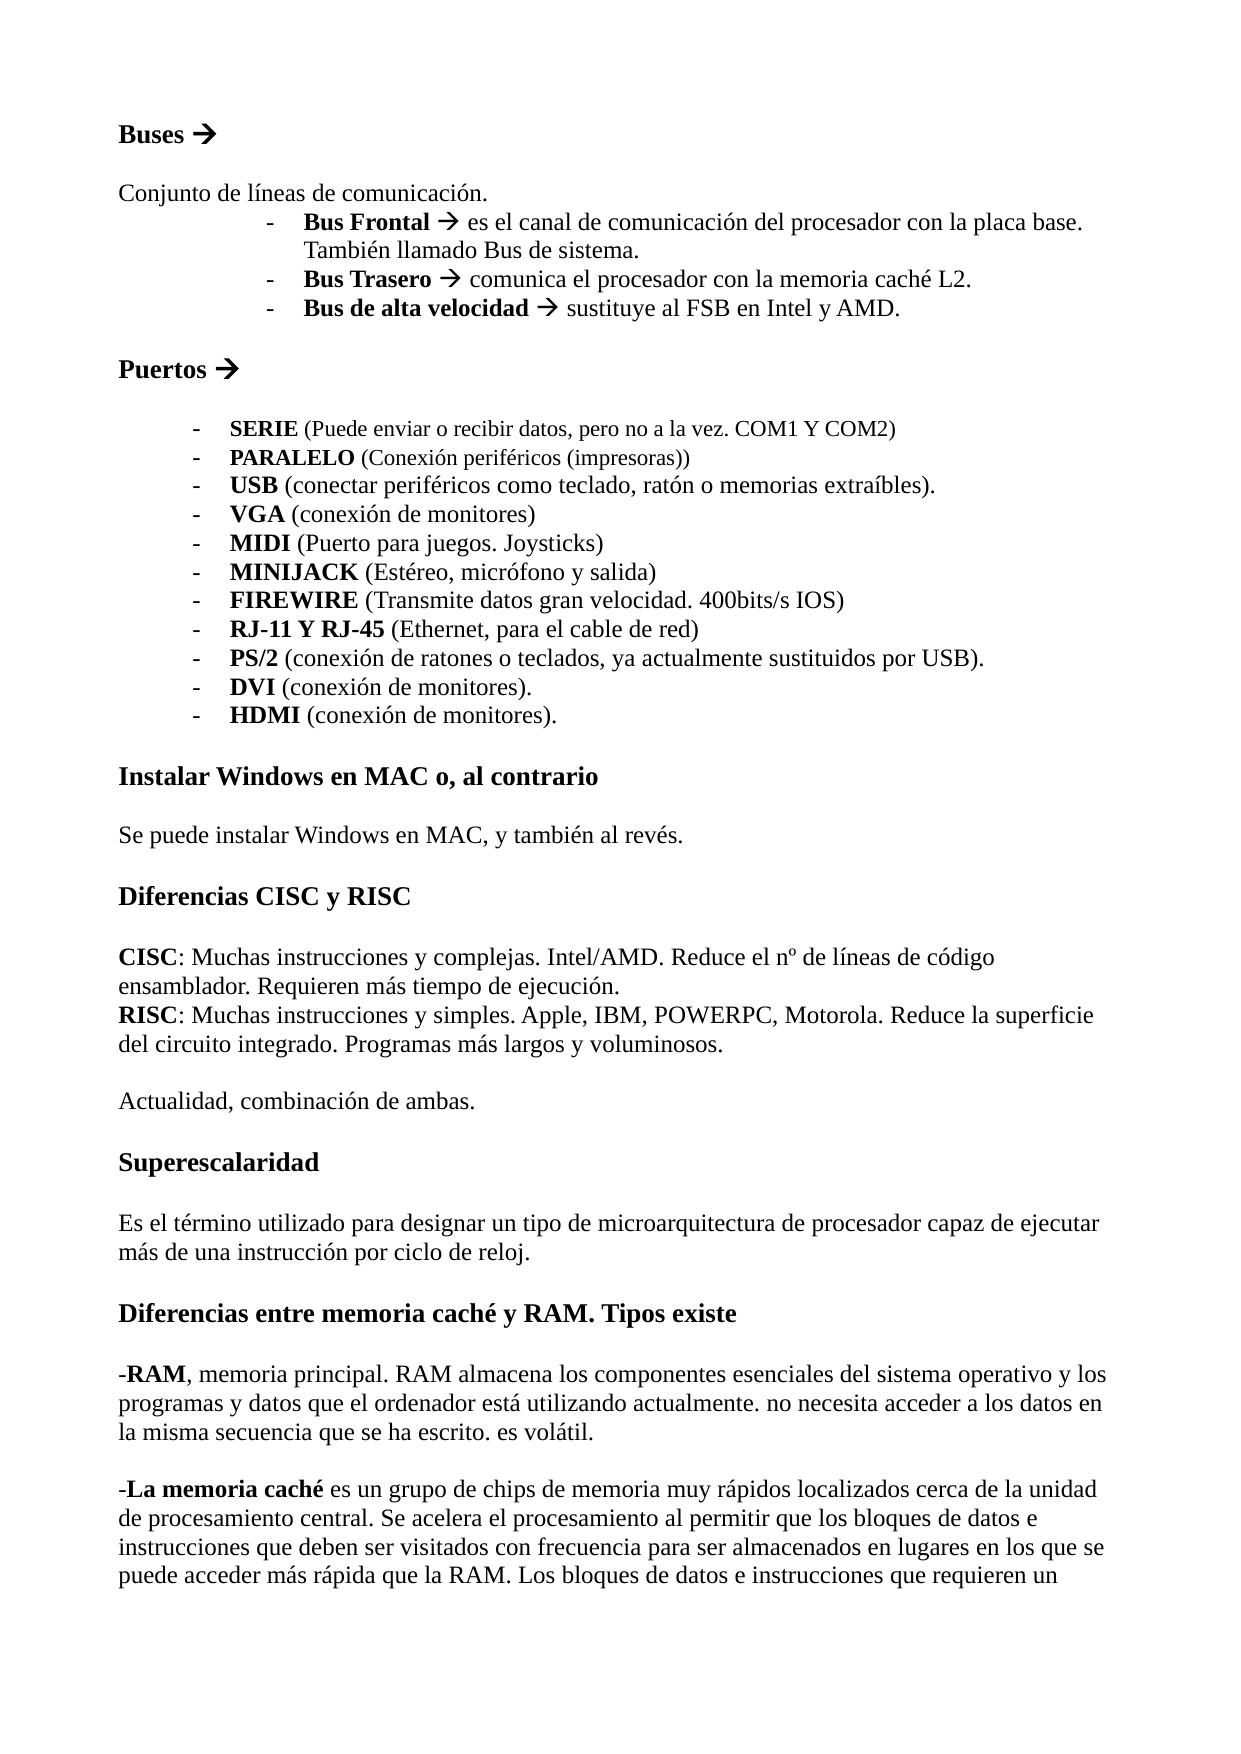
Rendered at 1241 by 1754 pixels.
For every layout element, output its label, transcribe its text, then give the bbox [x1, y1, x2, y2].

text RISC: Muchas instrucciones y simples. Apple, IBM, POWERPC, Motorola. Reduce la superficie del circuito integrado. Programas más largos y voluminosos. [118, 1000, 1122, 1057]
list PS/2 (conexión de ratones o teclados, ya actualmente sustituidos por USB). [192, 643, 1122, 672]
list RJ-11 Y RJ-45 (Ethernet, para el cable de red) [192, 614, 1122, 643]
list SERIE (Puede enviar o recibir datos, pero no a la vez. COM1 Y COM2) [192, 413, 1122, 442]
list HDMI (conexión de monitores). [192, 701, 1122, 729]
list USB (conectar periféricos como teclado, ratón o memorias extraíbles). [192, 471, 1122, 499]
list Bus de alta velocidad  sustituye al FSB en Intel y AMD. [266, 293, 1122, 322]
text Superescalaridad [118, 1146, 1122, 1177]
list MINIJACK (Estéreo, micrófono y salida) [192, 557, 1122, 586]
text Diferencias CISC y RISC [118, 880, 1122, 911]
list VGA (conexión de monitores) [192, 499, 1122, 528]
text Conjunto de líneas de comunicación. [118, 178, 1122, 207]
text Es el término utilizado para designar un tipo de microarquitectura de procesador capaz de ejecutar más de una instrucción por ciclo de reloj. [118, 1208, 1122, 1266]
text Instalar Windows en MAC o, al contrario [118, 760, 1122, 792]
text Diferencias entre memoria caché y RAM. Tipos existe [118, 1297, 1122, 1328]
text Se puede instalar Windows en MAC, y también al revés. [118, 820, 1122, 849]
text CISC: Muchas instrucciones y complejas. Intel/AMD. Reduce el nº de líneas de código ensamblador. Requieren más tiempo de ejecución. [118, 942, 1122, 1000]
list FIREWIRE (Transmite datos gran velocidad. 400bits/s IOS) [192, 586, 1122, 614]
text Puertos  [118, 353, 1122, 384]
list Bus Trasero  comunica el procesador con la memoria caché L2. [266, 264, 1122, 293]
list MIDI (Puerto para juegos. Joysticks) [192, 528, 1122, 557]
text -La memoria caché es un grupo de chips de memoria muy rápidos localizados cerca de la unidad de procesamiento central. Se acelera el procesamiento al permitir que los bloques de datos e instrucciones que deben ser visitados con frecuencia para ser almacenados en lugares en los que se puede acceder más rápida que la RAM. Los bloques de datos e instrucciones que requieren un [118, 1474, 1122, 1589]
text -RAM, memoria principal. RAM almacena los componentes esenciales del sistema operativo y los programas y datos que el ordenador está utilizando actualmente. no necesita acceder a los datos en la misma secuencia que se ha escrito. es volátil. [118, 1359, 1122, 1446]
text Buses  [118, 118, 1122, 149]
list PARALELO (Conexión periféricos (impresoras)) [192, 442, 1122, 471]
text Actualidad, combinación de ambas. [118, 1086, 1122, 1115]
list DVI (conexión de monitores). [192, 672, 1122, 701]
list Bus Frontal  es el canal de comunicación del procesador con la placa base. También llamado Bus de sistema. [266, 207, 1122, 264]
